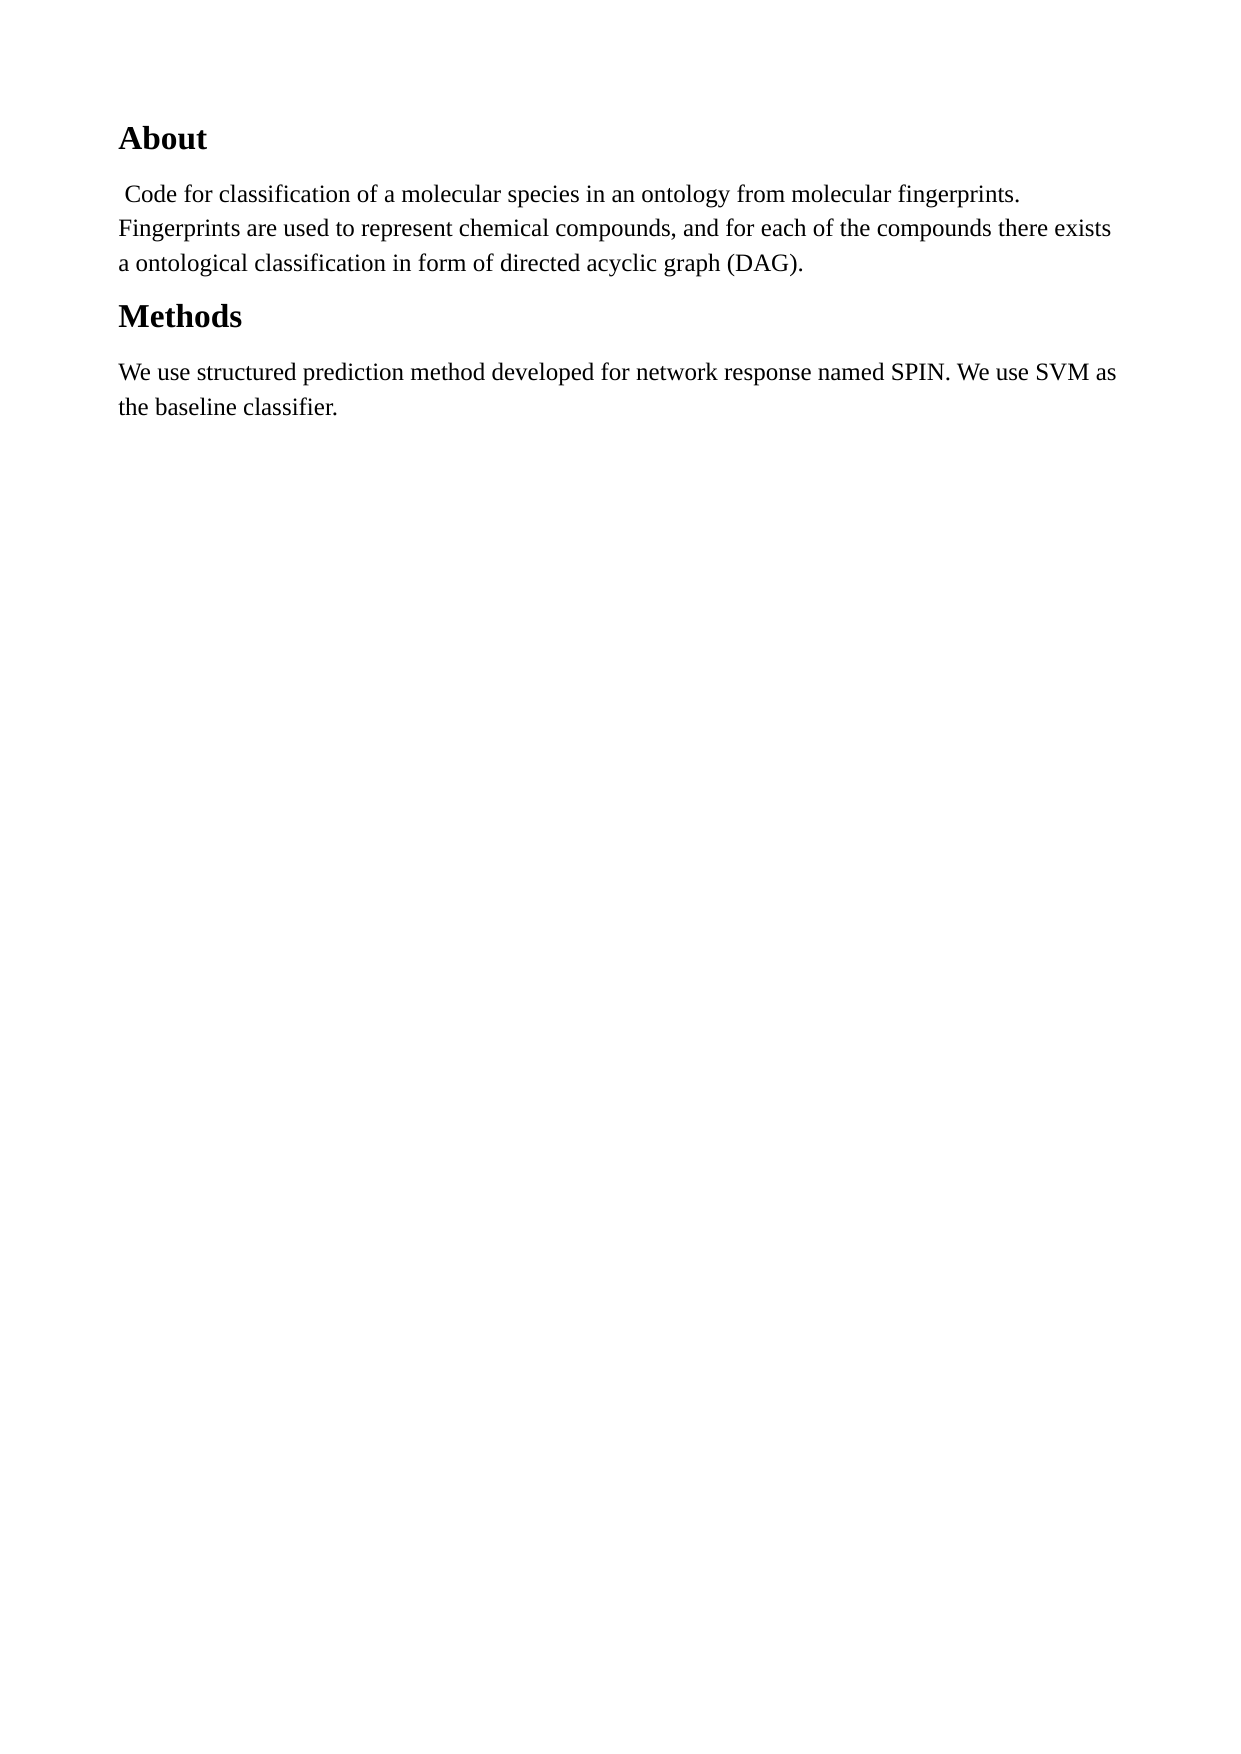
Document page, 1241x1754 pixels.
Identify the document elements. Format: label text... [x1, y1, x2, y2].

text Methods [118, 297, 1122, 335]
text Code for classification of a molecular species in an ontology from molecular fingerprints. Fingerprints are used to represent chemical compounds, and for each of the compounds there exists a ontological classification in form of directed acyclic graph (DAG). [118, 179, 1122, 276]
text We use structured prediction method developed for network response named SPIN. We use SVM as the baseline classifier. [118, 357, 1122, 420]
text About [118, 118, 1122, 156]
